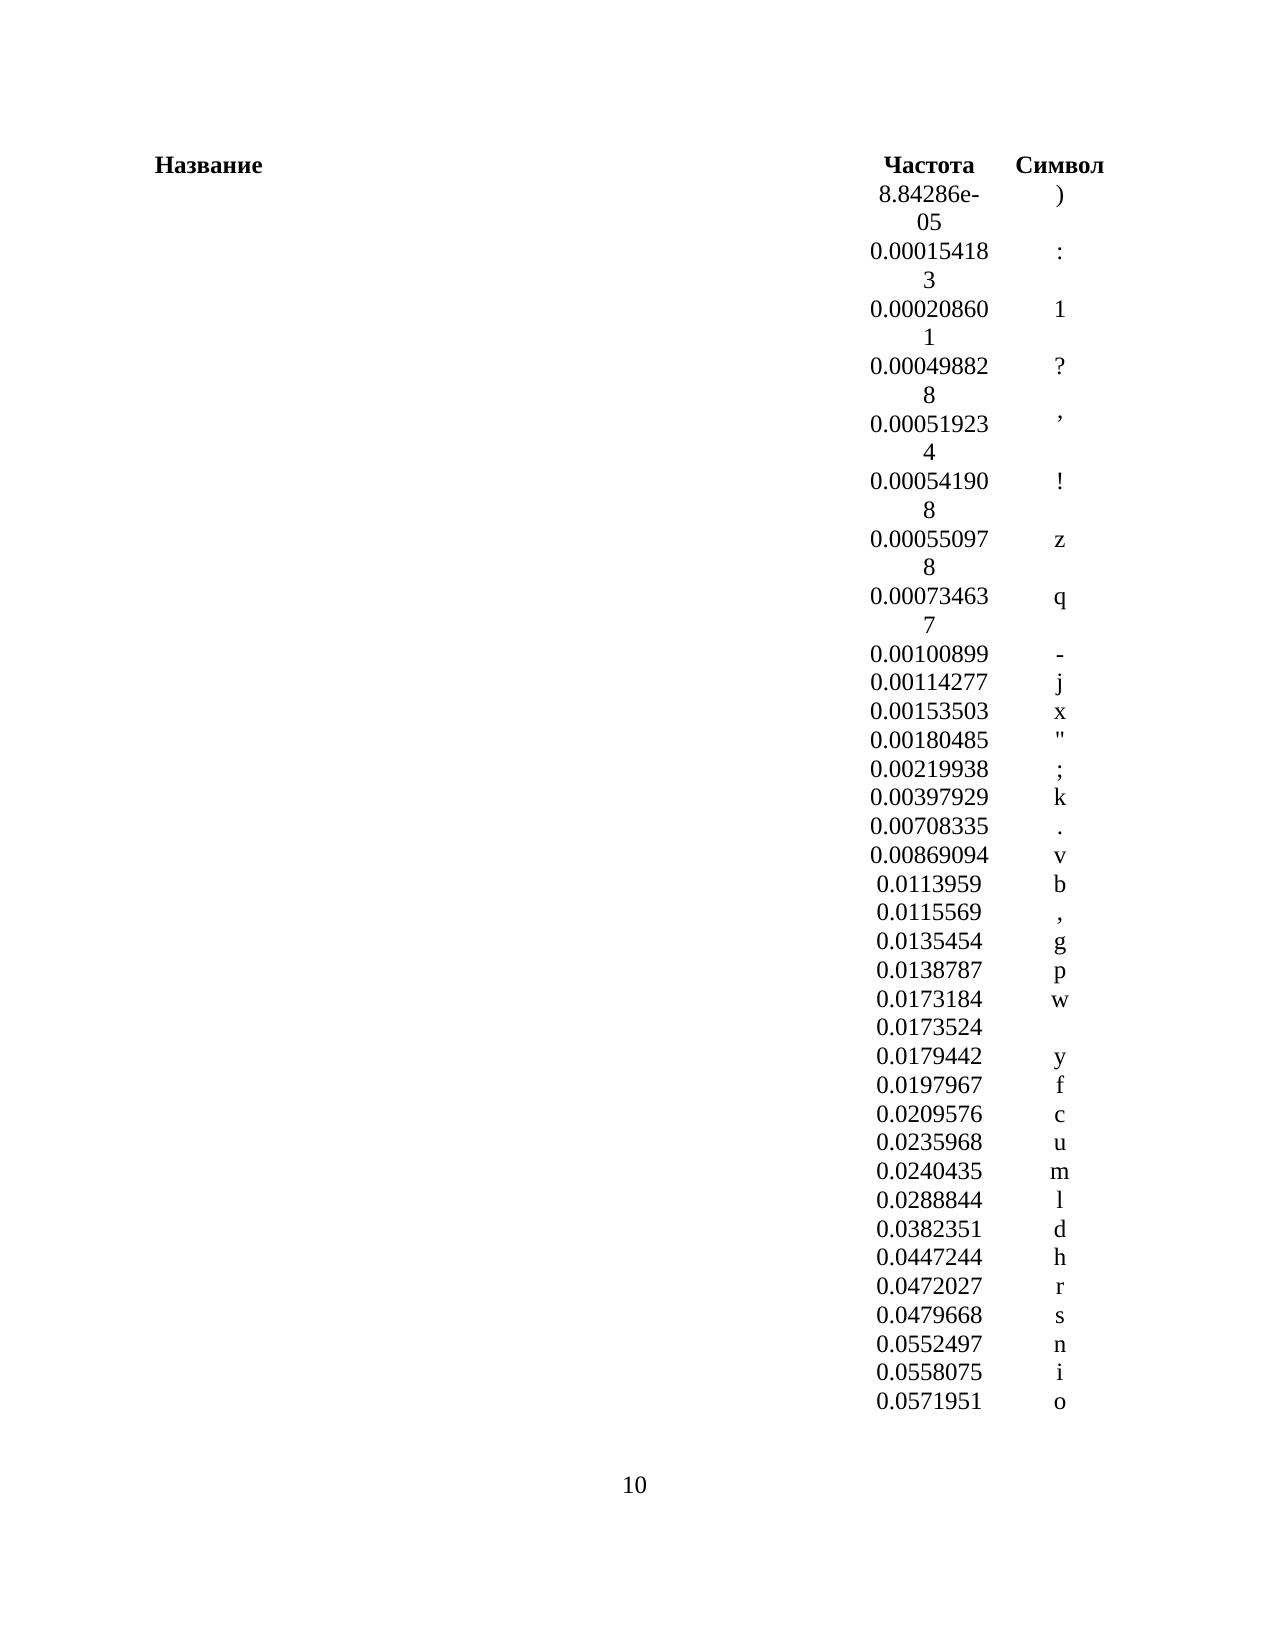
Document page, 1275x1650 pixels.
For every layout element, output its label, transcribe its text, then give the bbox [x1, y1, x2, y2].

table_cell 0.0113959 [864, 869, 994, 897]
table_cell . [994, 811, 1125, 840]
table_cell [150, 1099, 864, 1127]
table_cell c [994, 1099, 1125, 1127]
table_cell [150, 1243, 864, 1271]
table_cell 0.0173524 [864, 1013, 994, 1041]
table_cell j [994, 668, 1125, 696]
table_cell r [994, 1271, 1125, 1300]
table_cell 0.00180485 [864, 725, 994, 754]
table_cell m [994, 1156, 1125, 1185]
table_cell [150, 1386, 864, 1415]
table_cell [150, 1300, 864, 1329]
table_cell q [994, 581, 1125, 639]
table_cell 0.0558075 [864, 1358, 994, 1386]
table_cell g [994, 926, 1125, 955]
table_cell 0.0173184 [864, 984, 994, 1012]
table_cell [150, 984, 864, 1012]
table_cell [150, 351, 864, 409]
table_cell 0.0479668 [864, 1300, 994, 1329]
table_cell b [994, 869, 1125, 897]
table_cell i [994, 1358, 1125, 1386]
table_cell [150, 955, 864, 984]
table_cell 0.0382351 [864, 1214, 994, 1242]
table_cell 0.00153503 [864, 696, 994, 725]
table_cell f [994, 1070, 1125, 1099]
table_cell 0.00219938 [864, 754, 994, 782]
table_cell 0.0447244 [864, 1243, 994, 1271]
table_cell 0.000154183 [864, 236, 994, 294]
table_cell [150, 811, 864, 840]
table_cell [994, 1013, 1125, 1041]
table_cell v [994, 840, 1125, 869]
table_cell k [994, 783, 1125, 811]
table_cell 0.00114277 [864, 668, 994, 696]
table_cell [150, 783, 864, 811]
table_cell : [994, 236, 1125, 294]
table_cell [150, 1156, 864, 1185]
table_cell [150, 179, 864, 236]
table_cell 1 [994, 294, 1125, 351]
table_cell [150, 1329, 864, 1357]
table_cell 0.000498828 [864, 351, 994, 409]
table_cell 0.000541908 [864, 466, 994, 524]
table_cell 0.0552497 [864, 1329, 994, 1357]
table_cell 0.000550978 [864, 524, 994, 581]
table_cell 0.0138787 [864, 955, 994, 984]
table_cell 0.0179442 [864, 1041, 994, 1070]
table_cell [150, 1041, 864, 1070]
table_header Символ [994, 150, 1125, 179]
table_cell s [994, 1300, 1125, 1329]
table_cell u [994, 1128, 1125, 1156]
table_cell [150, 581, 864, 639]
table_cell 0.000734637 [864, 581, 994, 639]
table_cell w [994, 984, 1125, 1012]
table_cell [150, 1013, 864, 1041]
table_cell 0.0571951 [864, 1386, 994, 1415]
table_cell 0.00397929 [864, 783, 994, 811]
table_cell d [994, 1214, 1125, 1242]
table_cell n [994, 1329, 1125, 1357]
table_cell [150, 1214, 864, 1242]
table_cell h [994, 1243, 1125, 1271]
table_cell 0.0135454 [864, 926, 994, 955]
table_cell [150, 725, 864, 754]
table_cell , [994, 898, 1125, 926]
table_cell [150, 898, 864, 926]
table_cell [150, 1128, 864, 1156]
table_cell 0.0240435 [864, 1156, 994, 1185]
table_cell [150, 1070, 864, 1099]
table_cell x [994, 696, 1125, 725]
table_cell [150, 1358, 864, 1386]
table_cell z [994, 524, 1125, 581]
table_cell 0.0197967 [864, 1070, 994, 1099]
table_cell [150, 639, 864, 667]
table_cell " [994, 725, 1125, 754]
table_cell [150, 696, 864, 725]
table_cell 0.00100899 [864, 639, 994, 667]
table_cell [150, 524, 864, 581]
table_cell 0.0115569 [864, 898, 994, 926]
table_cell 0.0235968 [864, 1128, 994, 1156]
table_cell 8.84286e-05 [864, 179, 994, 236]
table_cell ! [994, 466, 1125, 524]
table_cell y [994, 1041, 1125, 1070]
table_cell [150, 1271, 864, 1300]
table_cell ; [994, 754, 1125, 782]
table_cell [150, 840, 864, 869]
table_cell [150, 754, 864, 782]
table_cell 0.000208601 [864, 294, 994, 351]
table_cell [150, 294, 864, 351]
table_header Частота [864, 150, 994, 179]
table_cell 0.0288844 [864, 1185, 994, 1214]
table_cell [150, 236, 864, 294]
table_cell [150, 409, 864, 466]
table_cell o [994, 1386, 1125, 1415]
table_cell ’ [994, 409, 1125, 466]
table_cell p [994, 955, 1125, 984]
table_cell 0.00708335 [864, 811, 994, 840]
table_cell [150, 466, 864, 524]
table_cell [150, 668, 864, 696]
table_cell 0.0472027 [864, 1271, 994, 1300]
table_cell ? [994, 351, 1125, 409]
table_cell [150, 869, 864, 897]
table_cell 0.0209576 [864, 1099, 994, 1127]
table_cell ) [994, 179, 1125, 236]
table_cell [150, 1185, 864, 1214]
table_cell 0.00869094 [864, 840, 994, 869]
table_cell 0.000519234 [864, 409, 994, 466]
table_header Название [150, 150, 864, 179]
table_cell - [994, 639, 1125, 667]
table_cell [150, 926, 864, 955]
table_cell l [994, 1185, 1125, 1214]
